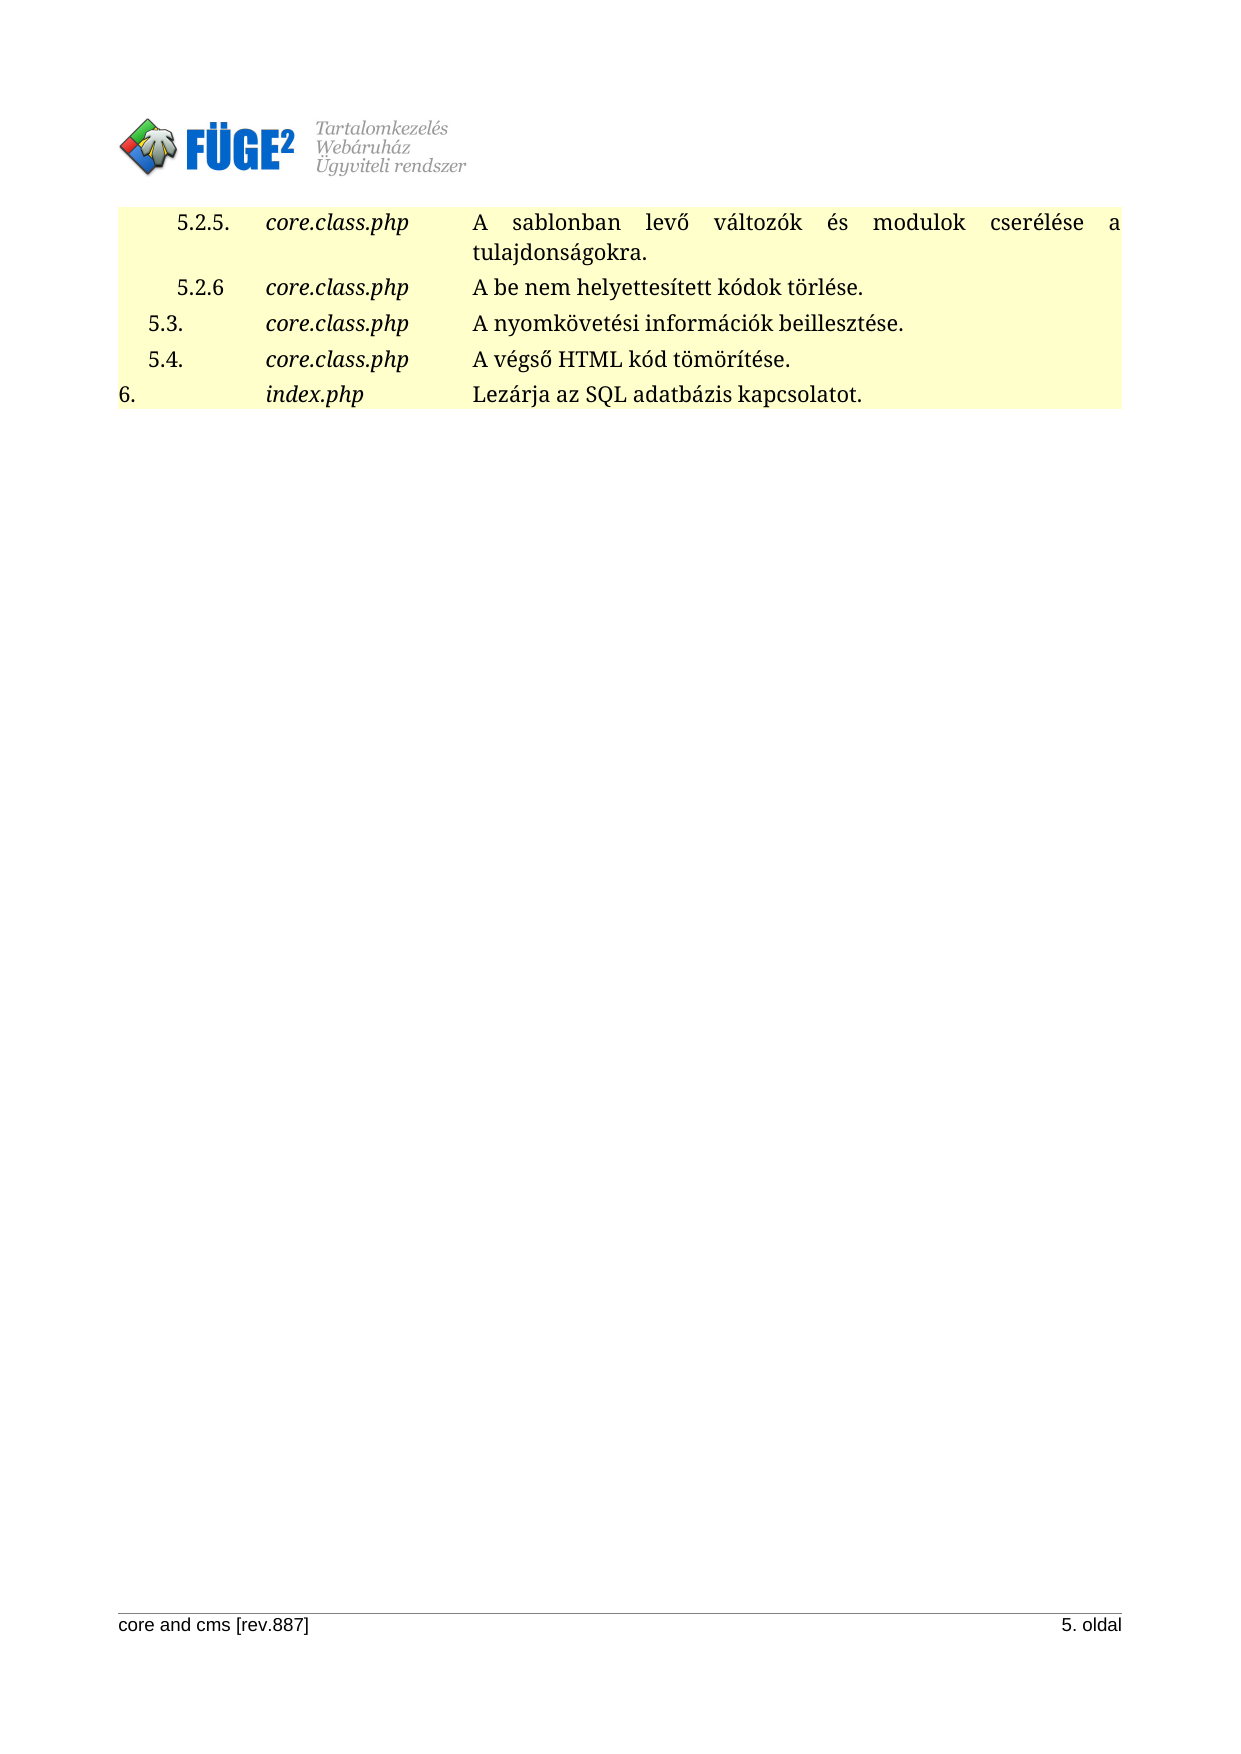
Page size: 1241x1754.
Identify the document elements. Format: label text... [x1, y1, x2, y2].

text 6. index.php Lezárja az SQL adatbázis kapcsolatot. [118, 379, 1122, 409]
text 5.2.5. core.class.php A sablonban levő változók és modulok cserélése a tulajdonságokra. [118, 207, 1122, 266]
text 5.2.6 core.class.php A be nem helyettesített kódok törlése. [118, 272, 1122, 302]
picture [118, 118, 473, 177]
text 5.4. core.class.php A végső HTML kód tömörítése. [118, 344, 1122, 373]
text 5.3. core.class.php A nyomkövetési információk beillesztése. [118, 308, 1122, 338]
